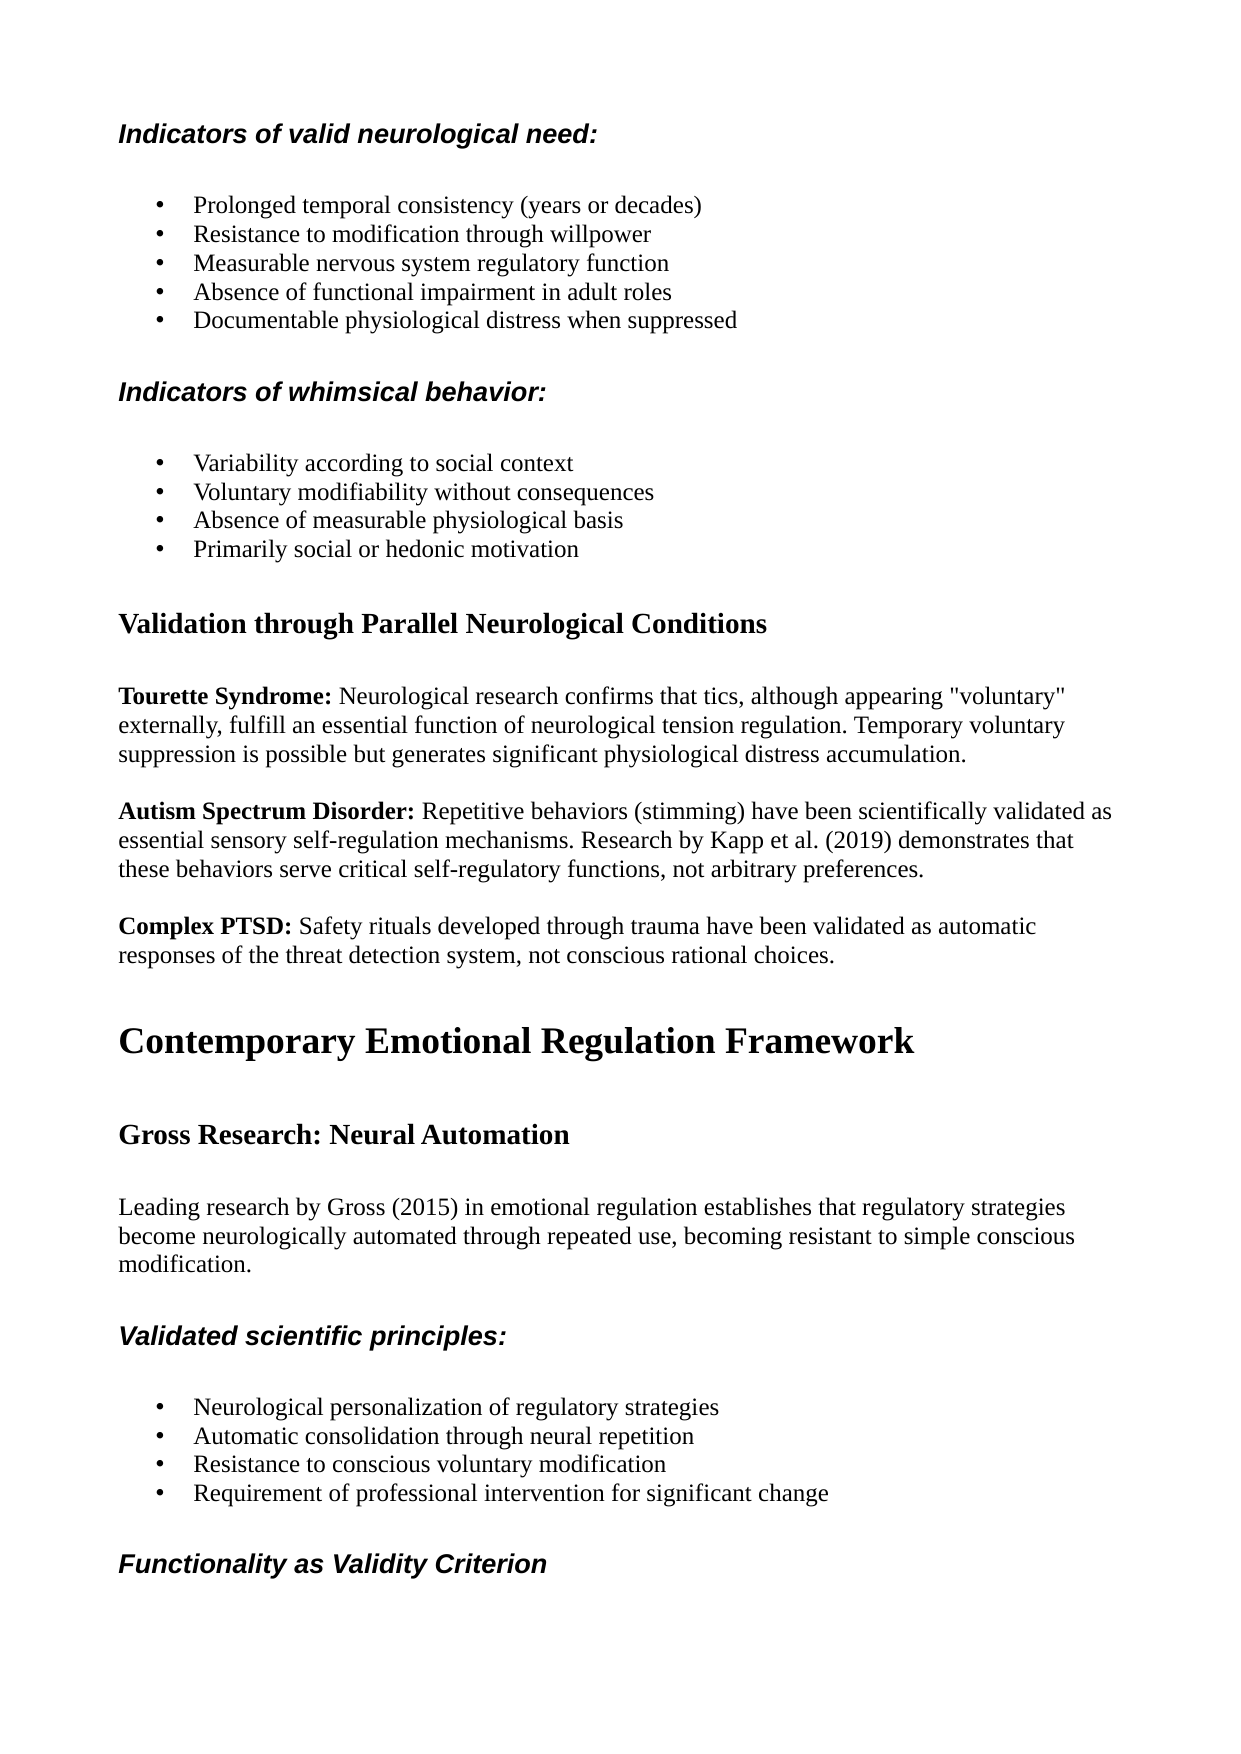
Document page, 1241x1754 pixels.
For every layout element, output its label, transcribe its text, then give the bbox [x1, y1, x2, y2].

list Requirement of professional intervention for significant change [156, 1478, 1122, 1507]
list Resistance to conscious voluntary modification [156, 1449, 1122, 1478]
list Measurable nervous system regulatory function [156, 248, 1122, 277]
subtitle Functionality as Validity Criterion [118, 1548, 1122, 1579]
list Neurological personalization of regulatory strategies [156, 1392, 1122, 1421]
subtitle Indicators of valid neurological need: [118, 118, 1122, 149]
list Variability according to social context [156, 448, 1122, 477]
list Primarily social or hedonic motivation [156, 534, 1122, 563]
list Absence of functional impairment in adult roles [156, 277, 1122, 306]
list Prolonged temporal consistency (years or decades) [156, 191, 1122, 219]
list Voluntary modifiability without consequences [156, 477, 1122, 506]
list Absence of measurable physiological basis [156, 506, 1122, 534]
text Leading research by Gross (2015) in emotional regulation establishes that regulatory strategies become neurologically automated through repeated use, becoming resistant to simple conscious modification. [118, 1192, 1122, 1278]
text Autism Spectrum Disorder: Repetitive behaviors (stimming) have been scientifically validated as essential sensory self-regulation mechanisms. Research by Kapp et al. (2019) demonstrates that these behaviors serve critical self-regulatory functions, not arbitrary preferences. [118, 796, 1122, 882]
subtitle Validation through Parallel Neurological Conditions [118, 606, 1122, 640]
subtitle Contemporary Emotional Regulation Framework [118, 1018, 1122, 1061]
text Tourette Syndrome: Neurological research confirms that tics, although appearing "voluntary" externally, fulfill an essential function of neurological tension regulation. Temporary voluntary suppression is possible but generates significant physiological distress accumulation. [118, 681, 1122, 767]
list Resistance to modification through willpower [156, 219, 1122, 248]
subtitle Validated scientific principles: [118, 1319, 1122, 1351]
subtitle Indicators of whimsical behavior: [118, 376, 1122, 407]
list Automatic consolidation through neural repetition [156, 1421, 1122, 1449]
subtitle Gross Research: Neural Automation [118, 1117, 1122, 1151]
text Complex PTSD: Safety rituals developed through trauma have been validated as automatic responses of the threat detection system, not conscious rational choices. [118, 911, 1122, 969]
list Documentable physiological distress when suppressed [156, 306, 1122, 334]
